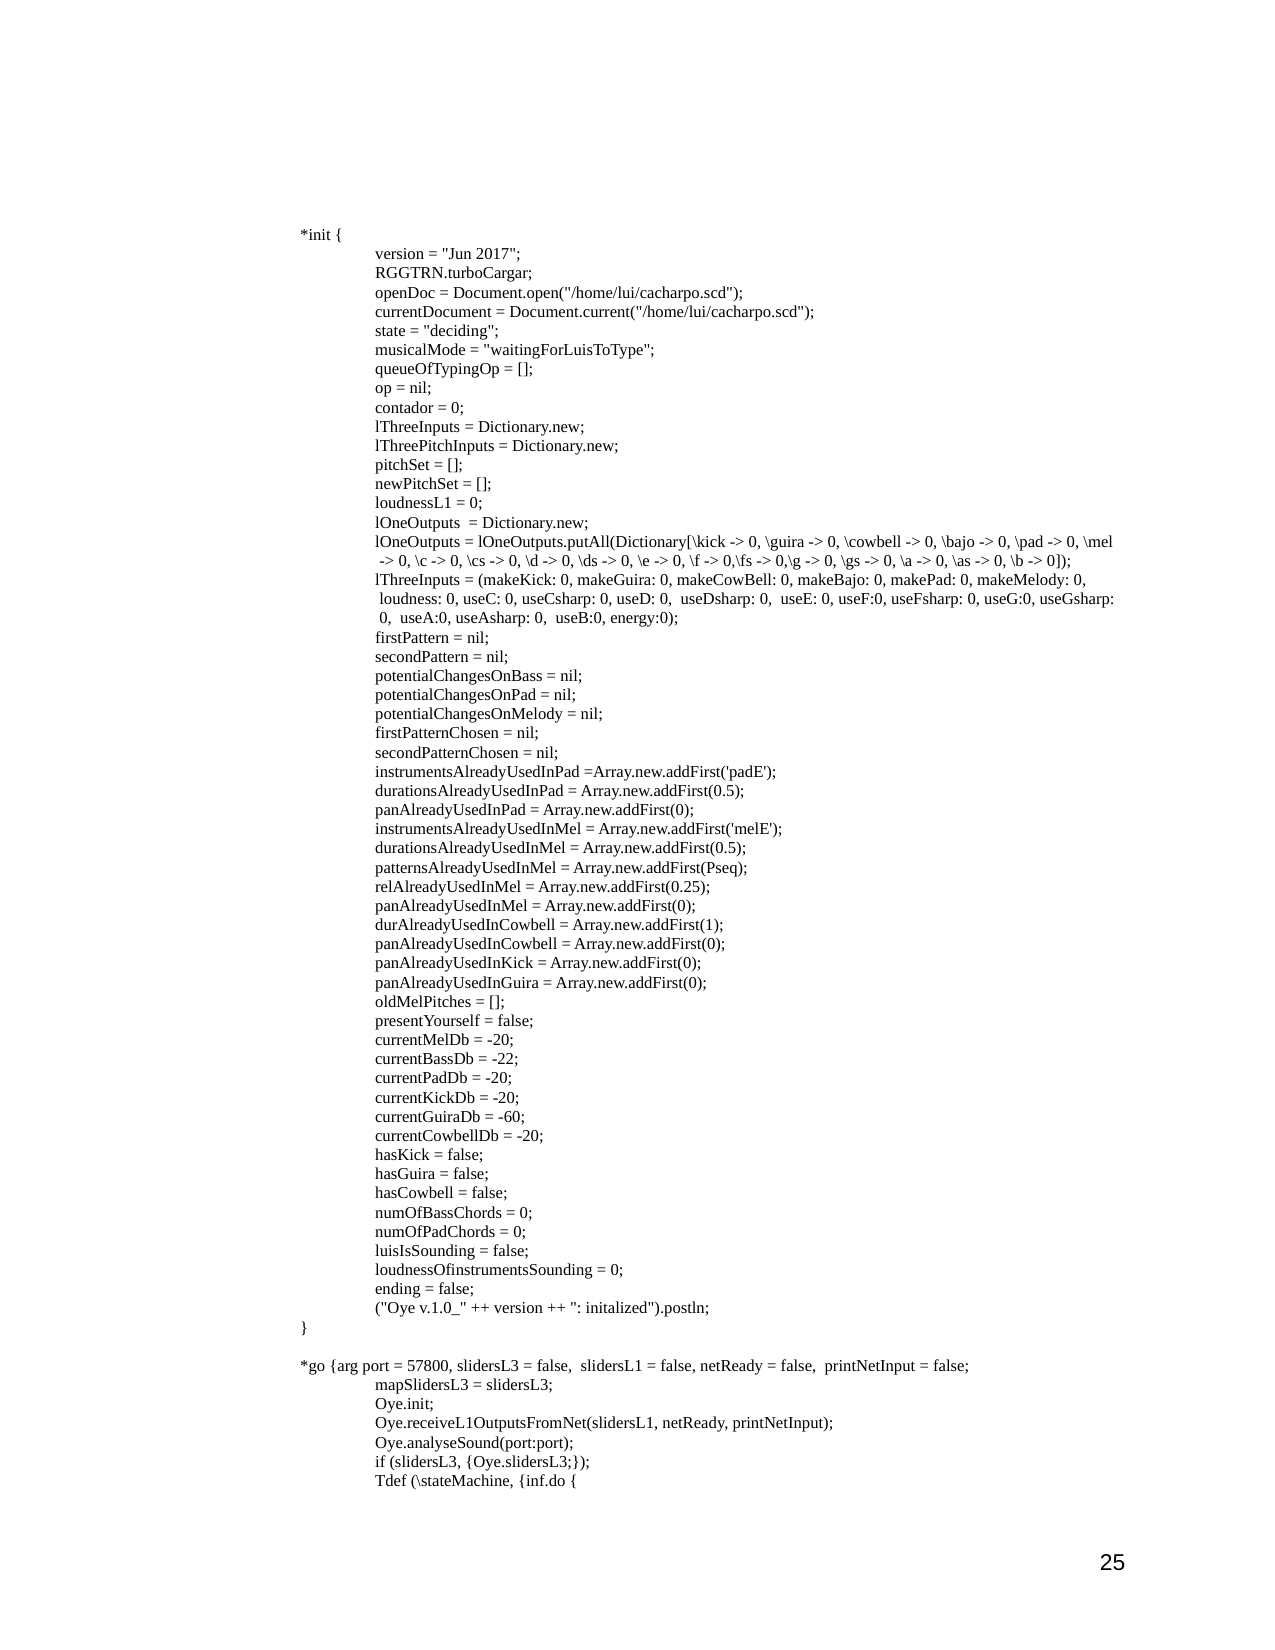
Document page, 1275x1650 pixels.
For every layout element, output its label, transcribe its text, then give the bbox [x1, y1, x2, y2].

text loudnessL1 = 0; [225, 493, 1125, 512]
text loudness: 0, useC: 0, useCsharp: 0, useD: 0, useDsharp: 0, useE: 0, useF:0, useFsharp: 0, useG:0, useGsharp: [225, 589, 1125, 608]
text relAlreadyUsedInMel = Array.new.addFirst(0.25); [225, 877, 1125, 896]
text patternsAlreadyUsedInMel = Array.new.addFirst(Pseq); [225, 857, 1125, 877]
text Oye.init; [225, 1394, 1125, 1413]
text firstPatternChosen = nil; [225, 723, 1125, 742]
text secondPatternChosen = nil; [225, 742, 1125, 762]
text queueOfTypingOp = []; [225, 359, 1125, 378]
text panAlreadyUsedInKick = Array.new.addFirst(0); [225, 953, 1125, 972]
text state = "deciding"; [225, 321, 1125, 340]
text } [225, 1317, 1125, 1337]
text panAlreadyUsedInPad = Array.new.addFirst(0); [225, 800, 1125, 819]
text panAlreadyUsedInMel = Array.new.addFirst(0); [225, 896, 1125, 915]
text Oye.analyseSound(port:port); [225, 1432, 1125, 1452]
text openDoc = Document.open("/home/lui/cacharpo.scd"); [225, 282, 1125, 302]
text RGGTRN.turboCargar; [225, 263, 1125, 282]
text -> 0, \c -> 0, \cs -> 0, \d -> 0, \ds -> 0, \e -> 0, \f -> 0,\fs -> 0,\g -> 0, \gs -> 0, \a -> 0, \as -> 0, \b -> 0]); [225, 551, 1125, 570]
text potentialChangesOnMelody = nil; [225, 704, 1125, 723]
text 0, useA:0, useAsharp: 0, useB:0, energy:0); [225, 608, 1125, 627]
text durationsAlreadyUsedInMel = Array.new.addFirst(0.5); [225, 838, 1125, 857]
text Oye.receiveL1OutputsFromNet(slidersL1, netReady, printNetInput); [225, 1413, 1125, 1432]
text firstPattern = nil; [225, 627, 1125, 647]
text hasCowbell = false; [225, 1183, 1125, 1202]
text currentBassDb = -22; [225, 1049, 1125, 1068]
text ending = false; [225, 1279, 1125, 1298]
text version = "Jun 2017"; [225, 244, 1125, 263]
text mapSlidersL3 = slidersL3; [225, 1375, 1125, 1394]
text if (slidersL3, {Oye.slidersL3;}); [225, 1452, 1125, 1471]
text currentPadDb = -20; [225, 1068, 1125, 1087]
text lThreeInputs = Dictionary.new; [225, 417, 1125, 436]
text potentialChangesOnBass = nil; [225, 666, 1125, 685]
text secondPattern = nil; [225, 647, 1125, 666]
text numOfBassChords = 0; [225, 1202, 1125, 1222]
text *init { [225, 225, 1125, 244]
text contador = 0; [225, 397, 1125, 417]
text durAlreadyUsedInCowbell = Array.new.addFirst(1); [225, 915, 1125, 934]
text currentGuiraDb = -60; [225, 1107, 1125, 1126]
text durationsAlreadyUsedInPad = Array.new.addFirst(0.5); [225, 781, 1125, 800]
text lOneOutputs = lOneOutputs.putAll(Dictionary[\kick -> 0, \guira -> 0, \cowbell -> 0, \bajo -> 0, \pad -> 0, \mel [225, 532, 1125, 551]
text op = nil; [225, 378, 1125, 397]
text newPitchSet = []; [225, 474, 1125, 493]
text instrumentsAlreadyUsedInPad =Array.new.addFirst('padE'); [225, 762, 1125, 781]
text hasGuira = false; [225, 1164, 1125, 1183]
text pitchSet = []; [225, 455, 1125, 474]
text panAlreadyUsedInCowbell = Array.new.addFirst(0); [225, 934, 1125, 953]
text presentYourself = false; [225, 1011, 1125, 1030]
text lOneOutputs = Dictionary.new; [225, 512, 1125, 532]
text potentialChangesOnPad = nil; [225, 685, 1125, 704]
text panAlreadyUsedInGuira = Array.new.addFirst(0); [225, 972, 1125, 992]
text Tdef (\stateMachine, {inf.do { [225, 1471, 1125, 1490]
text currentCowbellDb = -20; [225, 1126, 1125, 1145]
text lThreePitchInputs = Dictionary.new; [225, 436, 1125, 455]
text luisIsSounding = false; [225, 1241, 1125, 1260]
text currentKickDb = -20; [225, 1087, 1125, 1107]
text instrumentsAlreadyUsedInMel = Array.new.addFirst('melE'); [225, 819, 1125, 838]
text lThreeInputs = (makeKick: 0, makeGuira: 0, makeCowBell: 0, makeBajo: 0, makePad: 0, makeMelody: 0, [225, 570, 1125, 589]
text oldMelPitches = []; [225, 992, 1125, 1011]
text hasKick = false; [225, 1145, 1125, 1164]
text currentMelDb = -20; [225, 1030, 1125, 1049]
text numOfPadChords = 0; [225, 1222, 1125, 1241]
text currentDocument = Document.current("/home/lui/cacharpo.scd"); [225, 302, 1125, 321]
text ("Oye v.1.0_" ++ version ++ ": initalized").postln; [225, 1298, 1125, 1317]
text loudnessOfinstrumentsSounding = 0; [225, 1260, 1125, 1279]
text musicalMode = "waitingForLuisToType"; [225, 340, 1125, 359]
text *go {arg port = 57800, slidersL3 = false, slidersL1 = false, netReady = false, printNetInput = false; [225, 1356, 1125, 1375]
